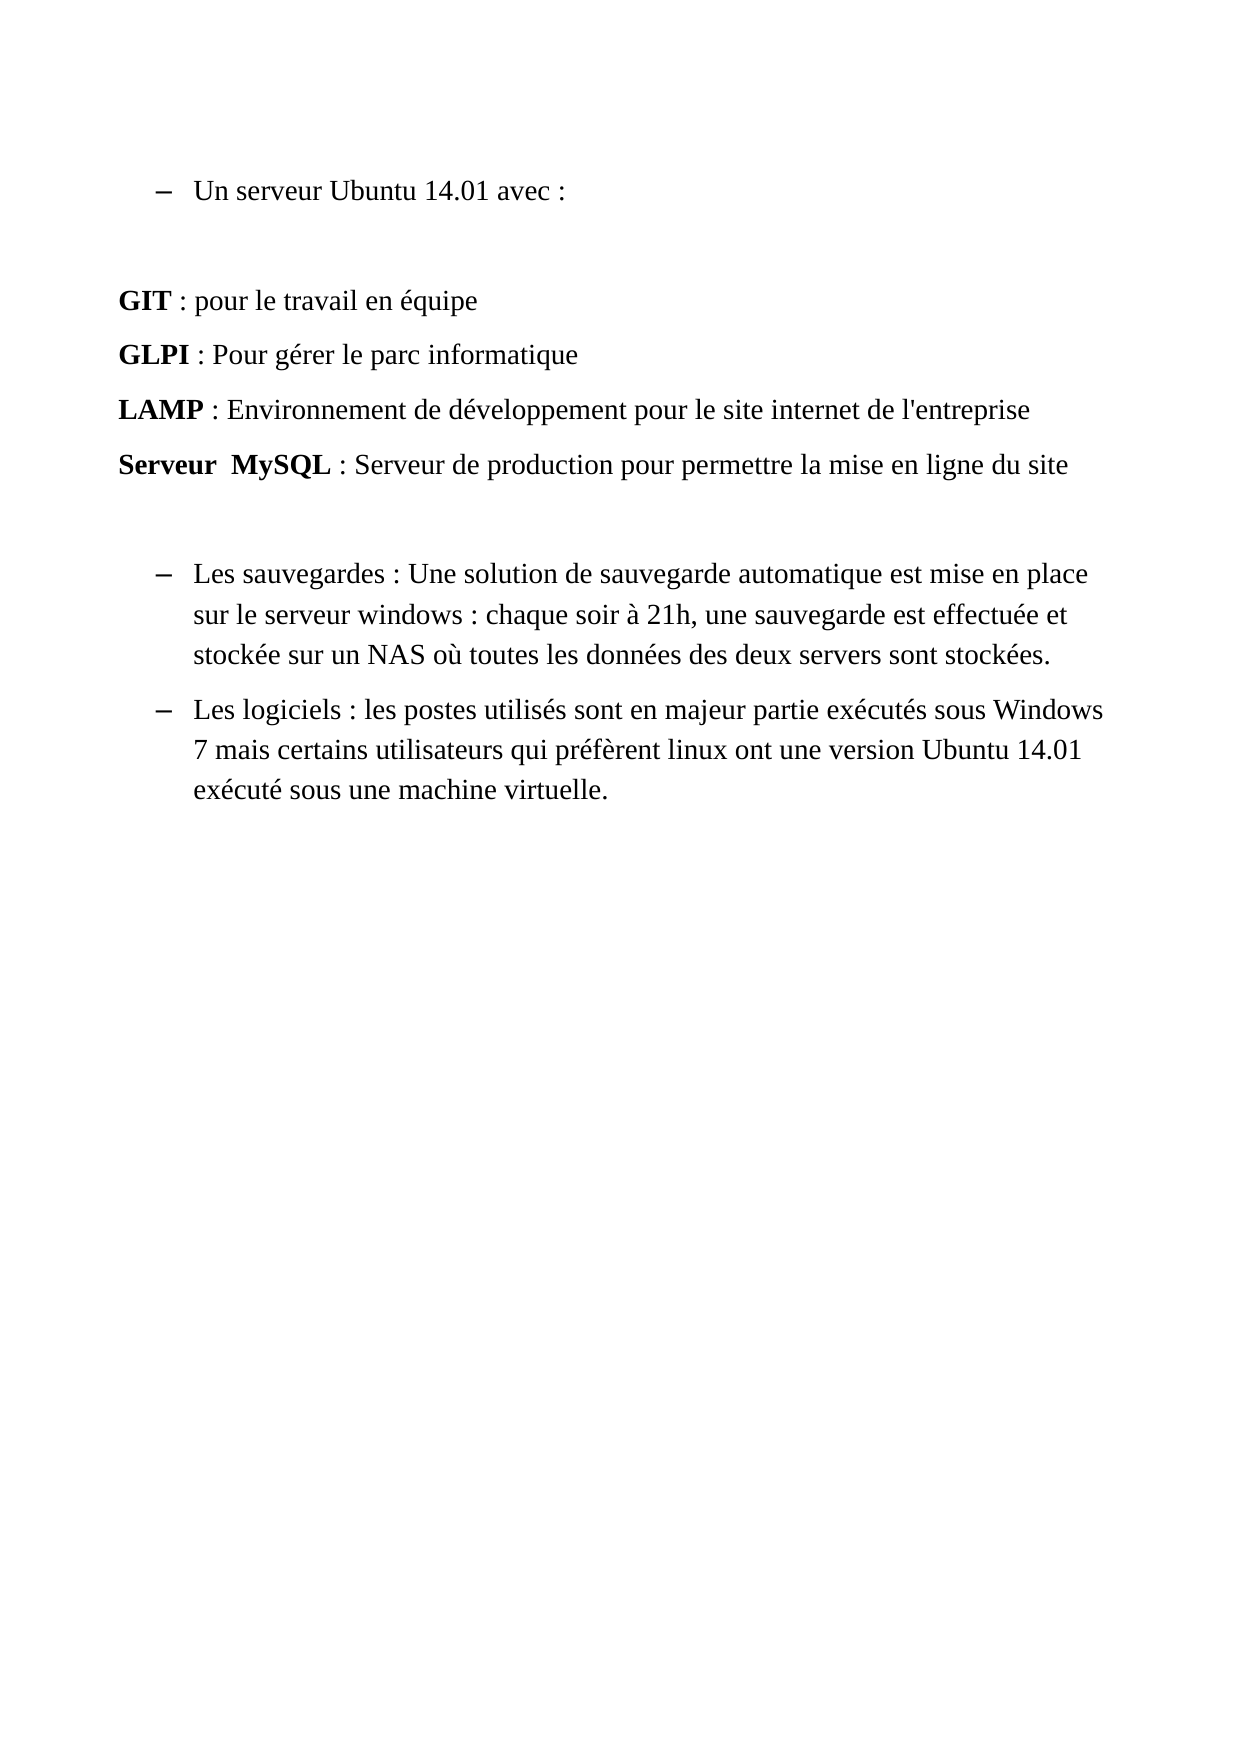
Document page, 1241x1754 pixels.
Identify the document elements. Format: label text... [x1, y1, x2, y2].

text GIT : pour le travail en équipe [118, 283, 1122, 316]
list Un serveur Ubuntu 14.01 avec : [156, 173, 1122, 207]
list Les logiciels : les postes utilisés sont en majeur partie exécutés sous Windows 7 mais certains utilisateurs qui préfèrent linux ont une version Ubuntu 14.01 exécuté sous une machine virtuelle. [156, 692, 1122, 806]
text LAMP : Environnement de développement pour le site internet de l'entreprise [118, 392, 1122, 426]
list Les sauvegardes : Une solution de sauvegarde automatique est mise en place sur le serveur windows : chaque soir à 21h, une sauvegarde est effectuée et stockée sur un NAS où toutes les données des deux servers sont stockées. [156, 557, 1122, 671]
text GLPI : Pour gérer le parc informatique [118, 337, 1122, 371]
text Serveur MySQL : Serveur de production pour permettre la mise en ligne du site [118, 447, 1122, 481]
